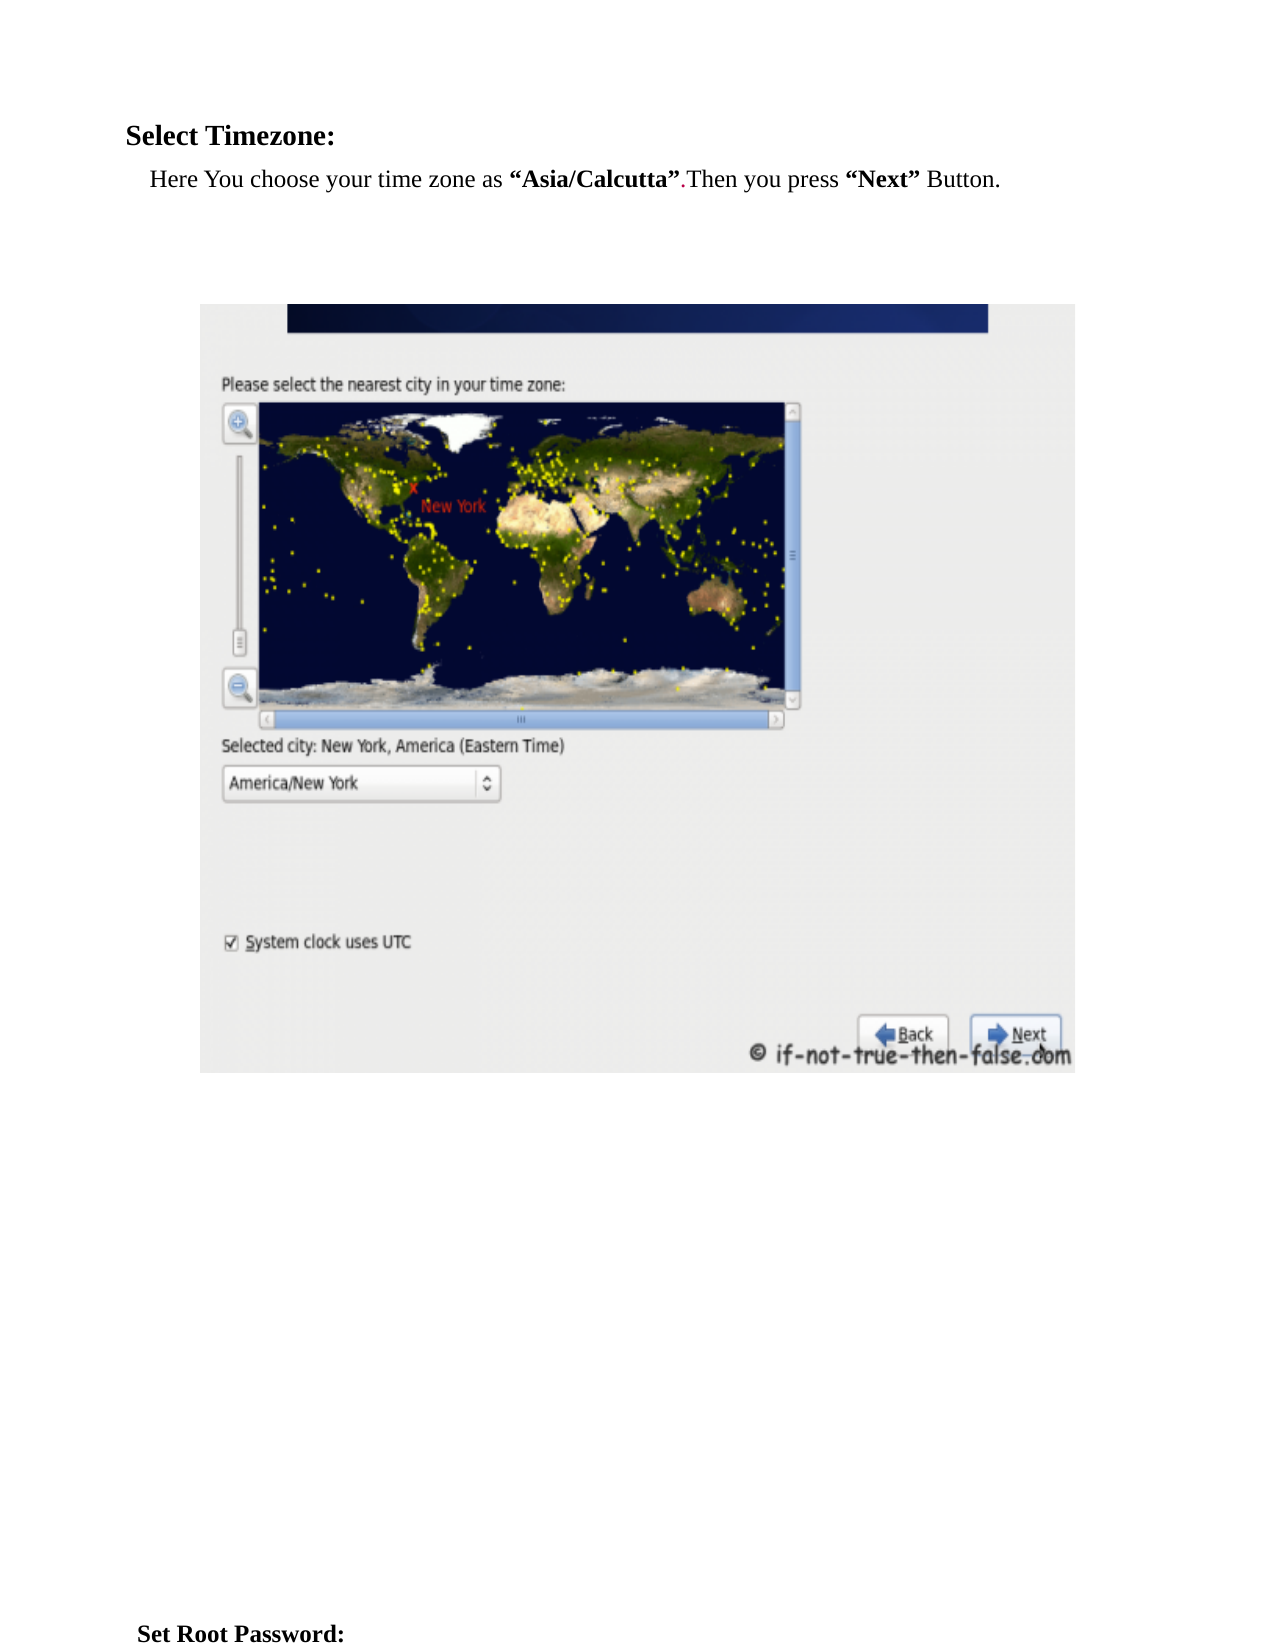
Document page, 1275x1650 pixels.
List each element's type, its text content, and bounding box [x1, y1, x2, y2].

text Set Root Password: [118, 1619, 1157, 1648]
text Here You choose your time zone as “Asia/Calcutta”.Then you press “Next” Button. [118, 164, 1157, 193]
picture [200, 304, 1075, 1073]
subtitle Select Timezone: [118, 118, 1157, 152]
